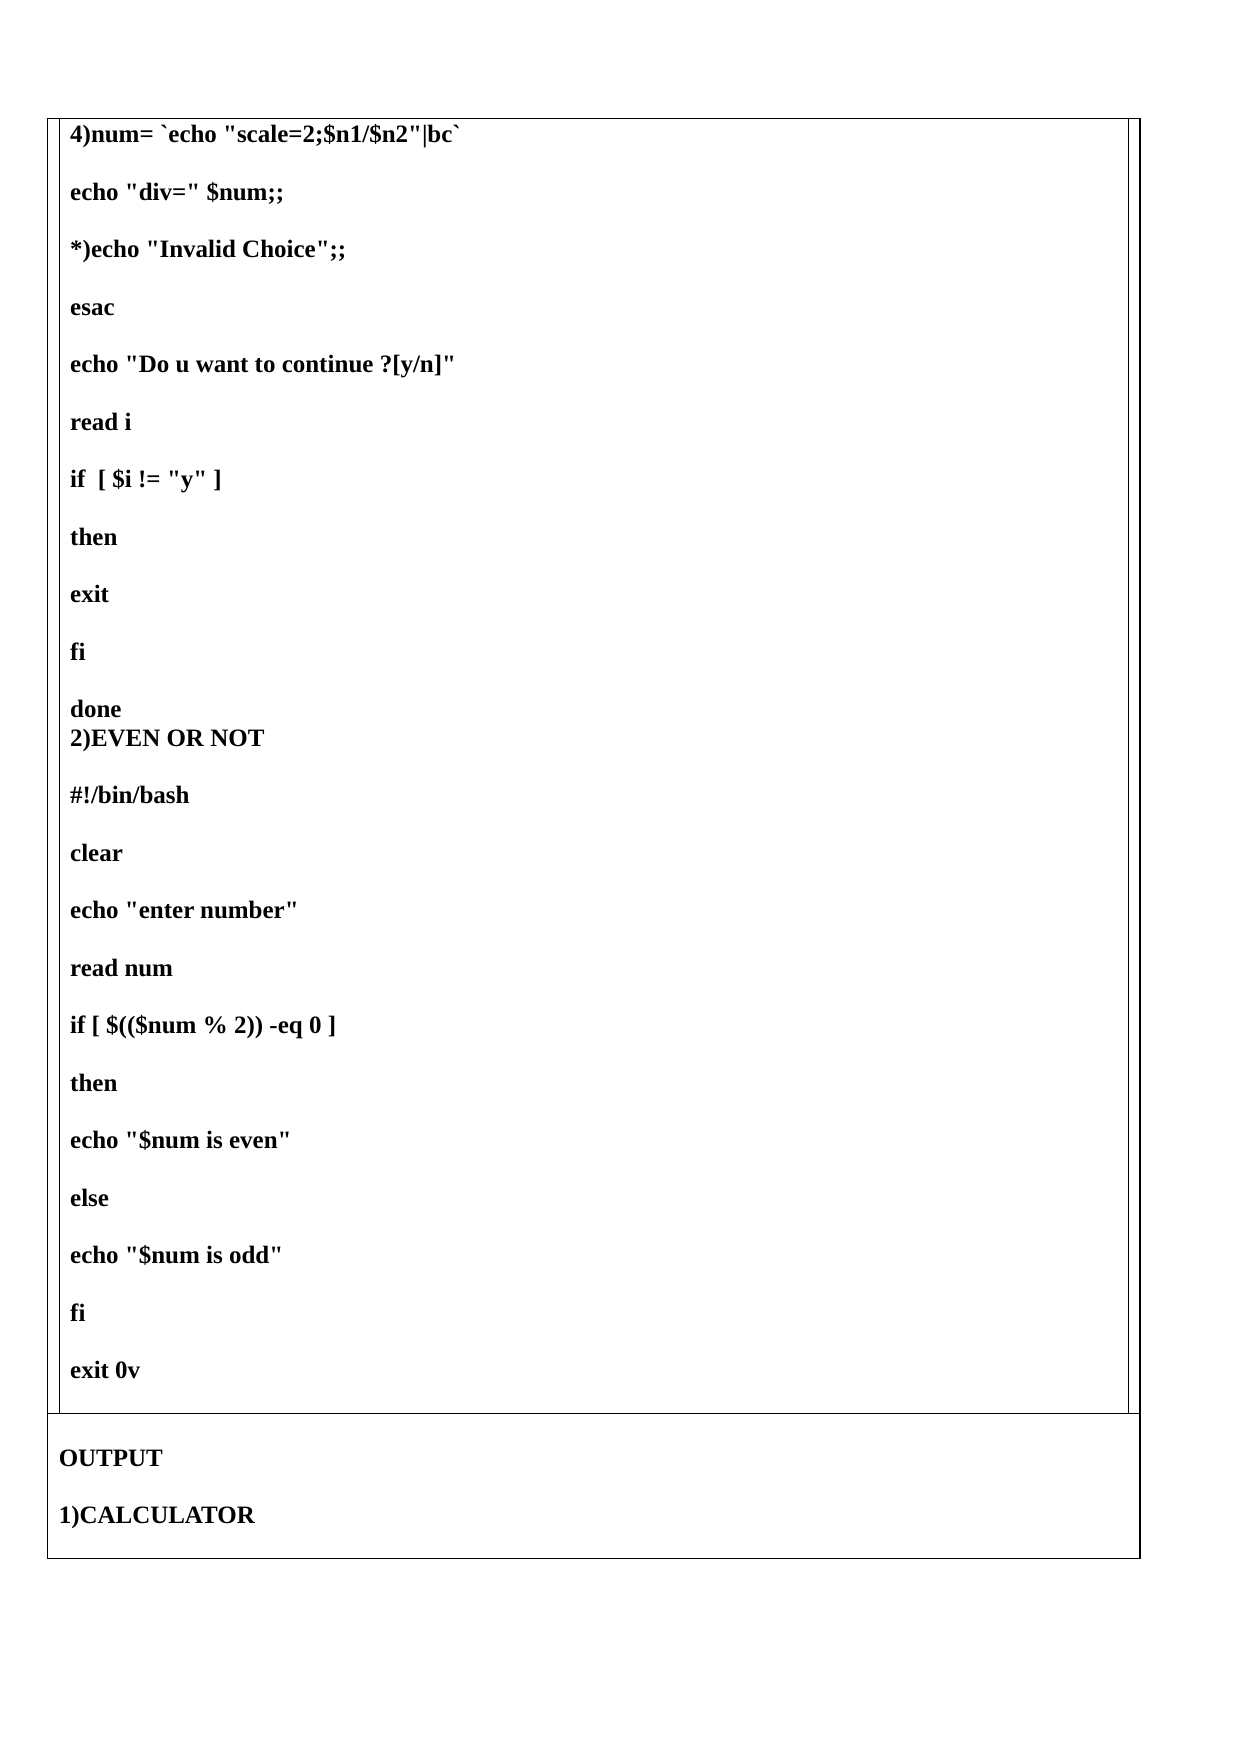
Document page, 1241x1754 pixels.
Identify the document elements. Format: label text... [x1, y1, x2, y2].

table_cell 4)num= `echo "scale=2;$n1/$n2"|bc` echo "div=" $num;; *)echo "Invalid Choice";; esac echo "Do u want to continue ?[y/n]" read i if [ $i != "y" ] then exit fi done 2)EVEN OR NOT #!/bin/bash clear echo "enter number" read num if [ $(($num % 2)) -eq 0 ] then echo "$num is even" else echo "$num is odd" fi exit 0v [60, 119, 1128, 1413]
table_cell OUTPUT 1)CALCULATOR [48, 1414, 1139, 1558]
table_cell [48, 119, 59, 1413]
